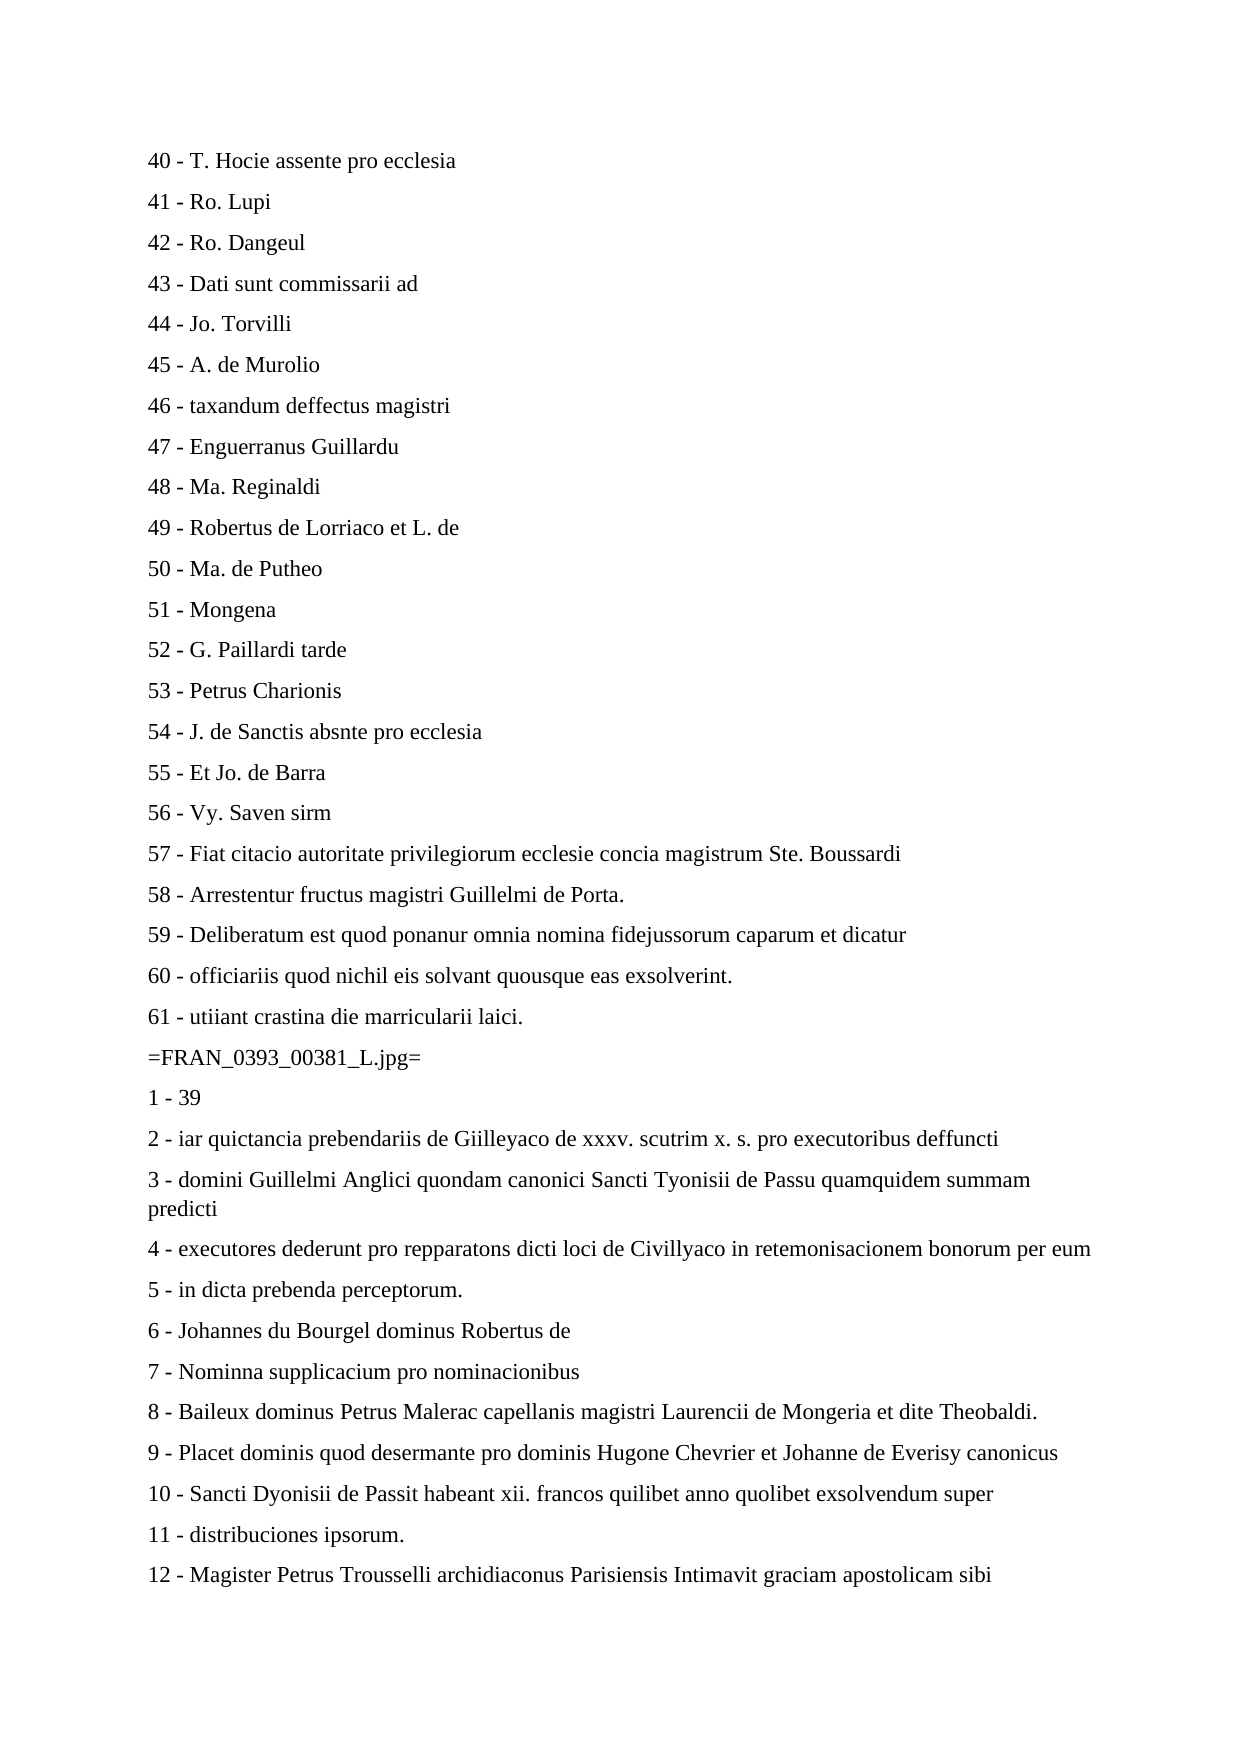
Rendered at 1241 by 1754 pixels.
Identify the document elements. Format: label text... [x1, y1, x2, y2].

text 40 - T. Hocie assente pro ecclesia [148, 148, 1093, 174]
text 4 - executores dederunt pro repparatons dicti loci de Civillyaco in retemonisacionem bonorum per eum [148, 1236, 1093, 1262]
text 48 - Ma. Reginaldi [148, 473, 1093, 500]
text 42 - Ro. Dangeul [148, 229, 1093, 255]
text 46 - taxandum deffectus magistri [148, 392, 1093, 418]
text 41 - Ro. Lupi [148, 188, 1093, 215]
text 6 - Johannes du Bourgel dominus Robertus de [148, 1317, 1093, 1343]
text 60 - officiariis quod nichil eis solvant quousque eas exsolverint. [148, 962, 1093, 988]
text 58 - Arrestentur fructus magistri Guillelmi de Porta. [148, 881, 1093, 907]
text 12 - Magister Petrus Trousselli archidiaconus Parisiensis Intimavit graciam apostolicam sibi [148, 1561, 1093, 1588]
text 11 - distribuciones ipsorum. [148, 1521, 1093, 1547]
text 56 - Vy. Saven sirm [148, 799, 1093, 826]
text 53 - Petrus Charionis [148, 677, 1093, 703]
text 51 - Mongena [148, 596, 1093, 622]
text 5 - in dicta prebenda perceptorum. [148, 1276, 1093, 1303]
text 10 - Sancti Dyonisii de Passit habeant xii. francos quilibet anno quolibet exsolvendum super [148, 1480, 1093, 1506]
text 59 - Deliberatum est quod ponanur omnia nomina fidejussorum caparum et dicatur [148, 921, 1093, 948]
text 45 - A. de Murolio [148, 351, 1093, 378]
text 7 - Nominna supplicacium pro nominacionibus [148, 1358, 1093, 1384]
text 9 - Placet dominis quod desermante pro dominis Hugone Chevrier et Johanne de Everisy canonicus [148, 1439, 1093, 1466]
text 50 - Ma. de Putheo [148, 555, 1093, 581]
text 61 - utiiant crastina die marricularii laici. [148, 1003, 1093, 1029]
text 57 - Fiat citacio autoritate privilegiorum ecclesie concia magistrum Ste. Boussardi [148, 840, 1093, 866]
text 2 - iar quictancia prebendariis de Giilleyaco de xxxv. scutrim x. s. pro executoribus deffuncti [148, 1125, 1093, 1151]
text 54 - J. de Sanctis absnte pro ecclesia [148, 718, 1093, 744]
text 8 - Baileux dominus Petrus Malerac capellanis magistri Laurencii de Mongeria et dite Theobaldi. [148, 1398, 1093, 1425]
text 47 - Enguerranus Guillardu [148, 433, 1093, 459]
text 1 - 39 [148, 1084, 1093, 1111]
text 44 - Jo. Torvilli [148, 311, 1093, 337]
text 3 - domini Guillelmi Anglici quondam canonici Sancti Tyonisii de Passu quamquidem summam predicti [148, 1166, 1093, 1221]
text =FRAN_0393_00381_L.jpg= [148, 1044, 1093, 1070]
text 49 - Robertus de Lorriaco et L. de [148, 514, 1093, 541]
text 55 - Et Jo. de Barra [148, 758, 1093, 785]
text 52 - G. Paillardi tarde [148, 636, 1093, 663]
text 43 - Dati sunt commissarii ad [148, 270, 1093, 296]
